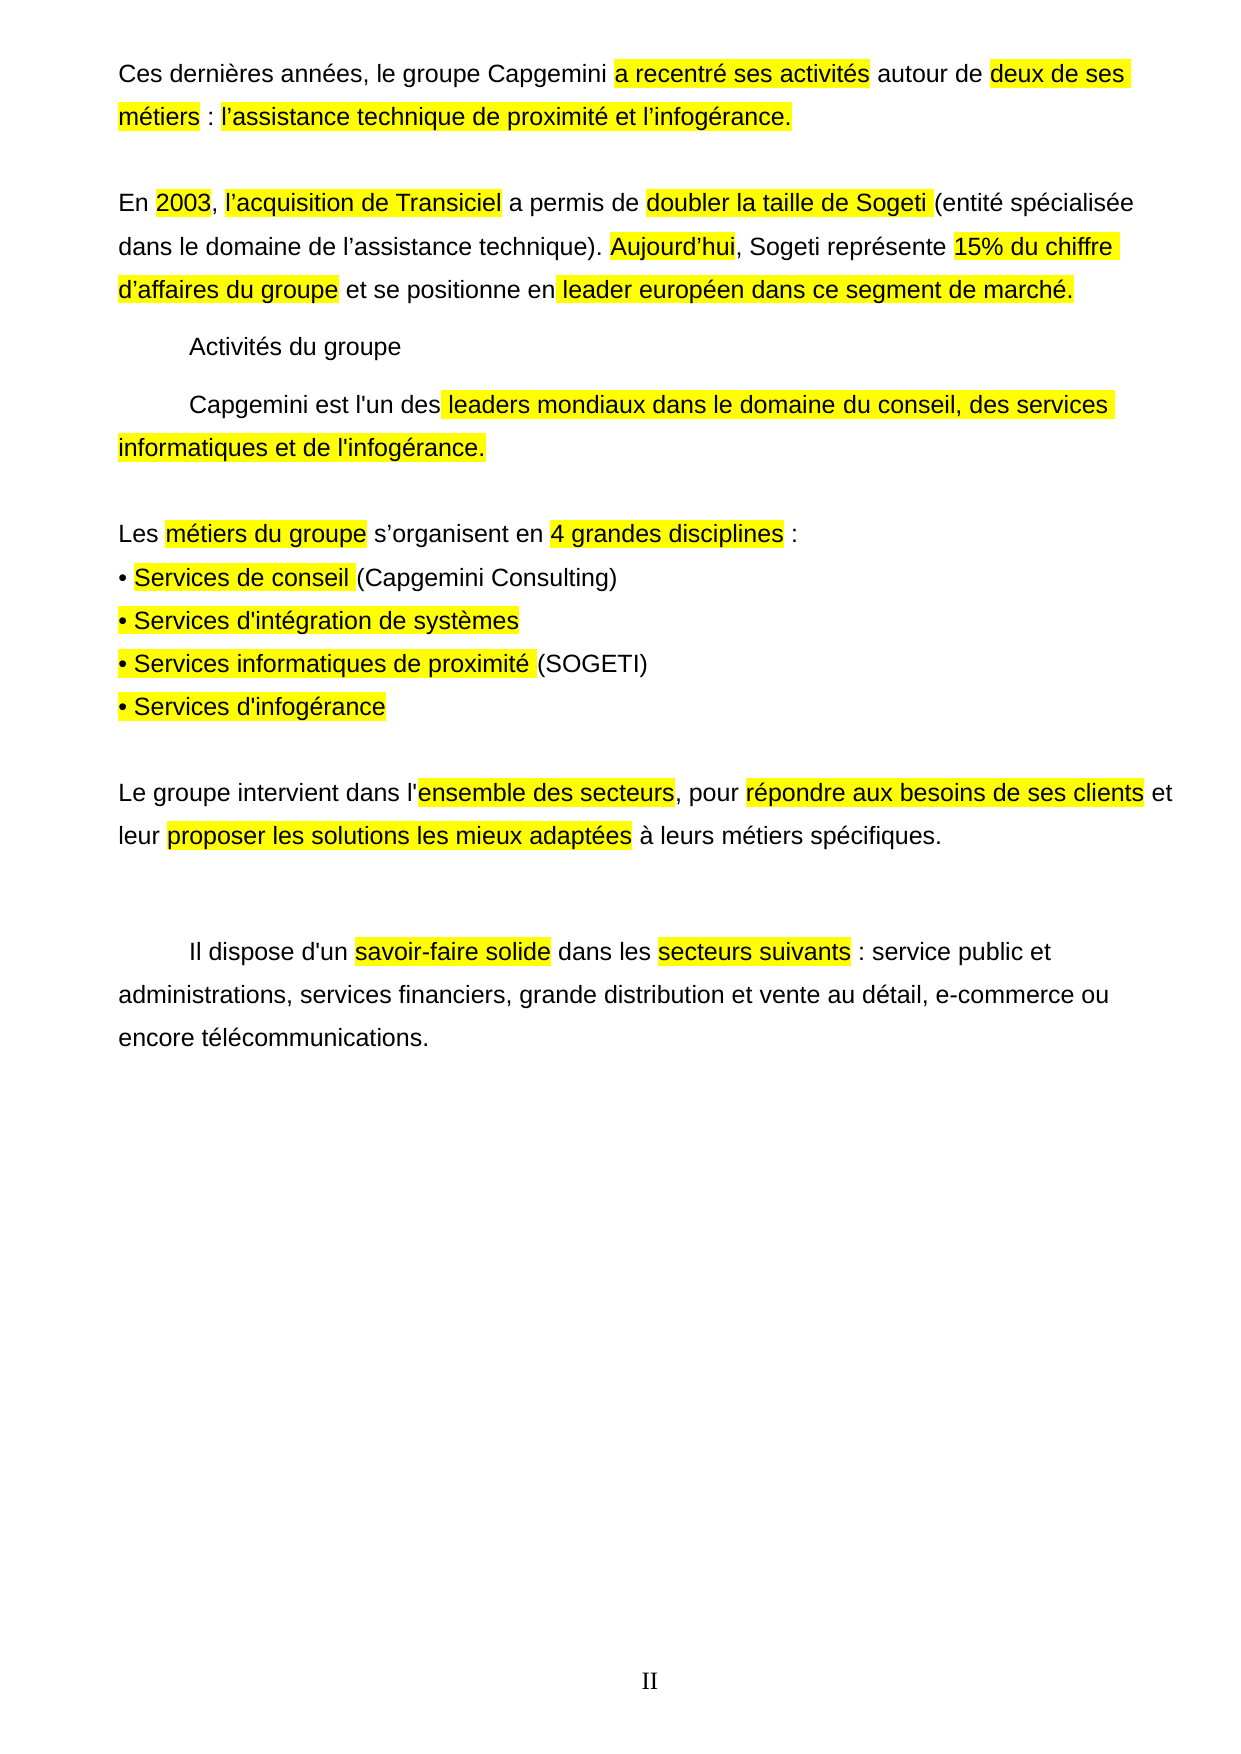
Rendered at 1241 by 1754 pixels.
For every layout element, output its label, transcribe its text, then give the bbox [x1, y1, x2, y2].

text Activités du groupe [118, 332, 1181, 361]
text Il dispose d'un savoir-faire solide dans les secteurs suivants : service public et administrations, services financiers, grande distribution et vente au détail, e-commerce ou encore télécommunications. [118, 937, 1181, 1052]
text Ces dernières années, le groupe Capgemini a recentré ses activités autour de deux de ses métiers : l’assistance technique de proximité et l’infogérance. En 2003, l’acquisition de Transiciel a permis de doubler la taille de Sogeti (entité spécialisée dans le domaine de l’assistance technique). Aujourd’hui, Sogeti représente 15% du chiffre d’affaires du groupe et se positionne en leader européen dans ce segment de marché. [118, 59, 1181, 303]
text Capgemini est l'un des leaders mondiaux dans le domaine du conseil, des services informatiques et de l'infogérance. Les métiers du groupe s’organisent en 4 grandes disciplines : • Services de conseil (Capgemini Consulting) • Services d'intégration de systèmes • Services informatiques de proximité (SOGETI) • Services d'infogérance Le groupe intervient dans l'ensemble des secteurs, pour répondre aux besoins de ses clients et leur proposer les solutions les mieux adaptées à leurs métiers spécifiques. [118, 390, 1181, 850]
